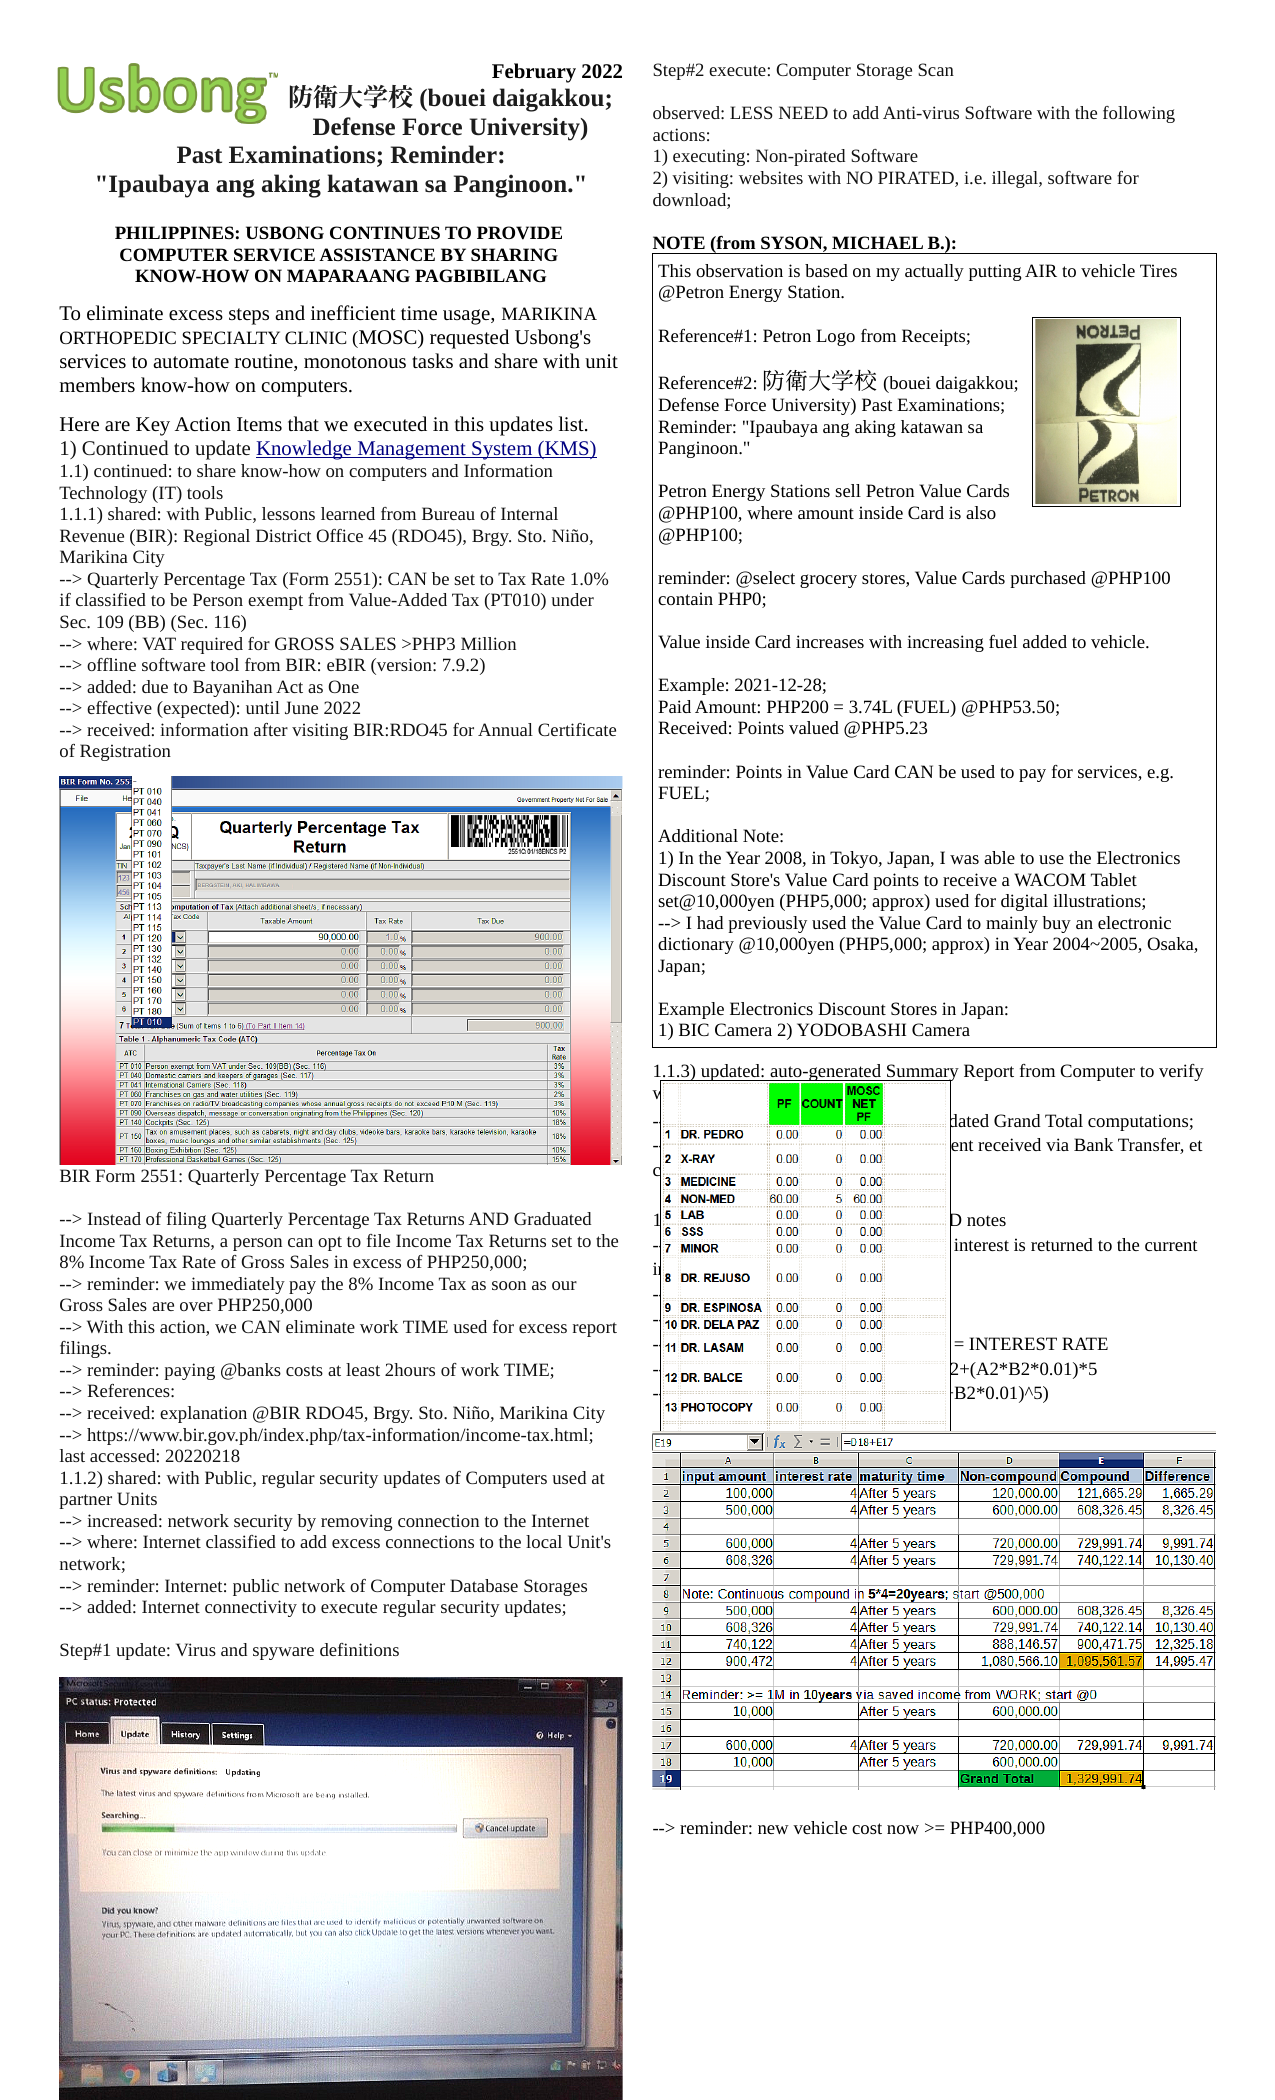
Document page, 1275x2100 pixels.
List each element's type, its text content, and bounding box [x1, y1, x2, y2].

text KNOW-HOW ON MAPARAANG PAGBIBILANG [59, 265, 623, 287]
text Past Examinations; Reminder: [59, 141, 623, 169]
text 1.1.4) shared: with Public, COMPOUND notes [951, 1209, 1216, 1230]
text --> reminder: Internet: public network of Computer Database Storages [59, 1574, 623, 1596]
text --> where: DIRECT PAYMENT : payment received via Bank Transfer, et cetera [951, 1134, 1216, 1181]
text --> https://www.bir.gov.ph/index.php/tax-information/income-tax.html; last accessed: 20220218 [59, 1423, 623, 1467]
text [59, 762, 623, 776]
picture [57, 63, 278, 124]
table_header This observation is based on my actually putting AIR to vehicle Tires @Petron Energy Station. Reference#1: Petron Logo from Receipts; Reference#2: 防衛大学校 (bouei daigakkou; Defense Force University) Past Examinations; Reminder: "Ipaubaya ang aking katawan sa Panginoon." Petron Energy Stations sell Petron Value Cards @PHP100, where amount inside Card is also @PHP100; reminder: @select grocery stores, Value Cards purchased @PHP100 contain PHP0; Value inside Card increases with increasing fuel added to vehicle. Example: 2021-12-28; Paid Amount: PHP200 = 3.74L (FUEL) @PHP53.50; Received: Points valued @PHP5.23 reminder: Points in Value Card CAN be used to pay for services, e.g. FUEL; Additional Note: 1) In the Year 2008, in Tokyo, Japan, I was able to use the Electronics Discount Store's Value Card points to receive a WACOM Tablet set@10,000yen (PHP5,000; approx) used for digital illustrations; --> I had previously used the Value Card to mainly buy an electronic dictionary @10,000yen (PHP5,000; approx) in Year 2004~2005, Osaka, Japan; Example Electronics Discount Stores in Japan: 1) BIC Camera 2) YODOBASHI Camera [653, 254, 1216, 1047]
text --> where: A2 = INPUT AMOUNT; B2 = INTEREST RATE [951, 1333, 1216, 1354]
text observed: LESS NEED to add Anti-virus Software with the following actions: [652, 102, 1216, 145]
text PHILIPPINES: USBONG CONTINU​ES TO PROVIDE [59, 222, 623, 244]
text --> added: DIRECT PAYMENT and updated Grand Total computations; [951, 1109, 1216, 1131]
text 1.1.2) shared: with Public, regular security updates of Computers used at partner Units [59, 1467, 623, 1510]
text "Ipaubaya ang aking katawan sa Panginoon." [59, 169, 623, 198]
text 2) visiting: websites with NO PIRATED, i.e. illegal, software for download; [652, 167, 1216, 210]
text COMPUTER SERVICE ASSISTANCE BY SHARING [59, 244, 623, 265]
text --> received: explanation @BIR RDO45, Brgy. Sto. Niño, Marikina City [59, 1402, 623, 1423]
text --> equation (COMPOUND): =A2*((1+B2*0.01)^5) [951, 1382, 1216, 1404]
text --> added: Internet connectivity to execute regular security updates; [59, 1596, 623, 1618]
text --> Example: [951, 1308, 1216, 1329]
text NOTE (from SYSON, MICHAEL B.): [652, 232, 1216, 253]
text --> where: COMPOUND: income from interest is returned to the current invested amount [951, 1233, 1216, 1280]
text --> Quarterly Percentage Tax (Form 2551): CAN be set to Tax Rate 1.0% if classified to be Person exempt from Value-Added Tax (PT010) under Sec. 109 (BB) (Sec. 116) [59, 568, 623, 632]
text --> References: [59, 1380, 623, 1402]
text --> With this action, we CAN eliminate work TIME used for excess report filings. [59, 1316, 623, 1359]
text Step#2 execute: Computer Storage Scan [652, 59, 1216, 81]
text 1.1.1) shared: with Public, lessons learned from Bureau of Internal Revenue (BIR): Regional District Office 45 (RDO45), Brgy. Sto. Niño, Marikina City [59, 503, 623, 568]
text 1.1) continued: to share know-how on computers and Information Technology (IT) tools [59, 460, 623, 503]
text 1) executing: Non-pirated Software [652, 145, 1216, 167]
text --> effective (expected): until June 2022 [59, 697, 623, 719]
text To eliminate excess steps and inefficient time usage, MARIKINA ORTHOPEDIC SPECIALTY CLINIC (MOSC) requested Usbong's services to automate routine, monotonous tasks and share with unit members know-how on computers. [59, 301, 623, 397]
text 防衛大学校 (bouei daigakkou; Defense Force University) [59, 83, 623, 141]
text --> equation (NON-COMPOUND): =A2+(A2*B2*0.01)*5 [951, 1357, 1216, 1379]
text --> result: increased total income; [951, 1283, 1216, 1305]
text --> reminder: we immediately pay the 8% Income Tax as soon as our Gross Sales are over PHP250,000 [59, 1273, 623, 1316]
text --> increased: network security by removing connection to the Internet [59, 1510, 623, 1531]
text --> reminder: paying @banks costs at least 2hours of work TIME; [59, 1359, 623, 1380]
subtitle 1.1.3) updated: auto-generated Summary Report from Computer to verify with Cash Register Report [652, 1060, 1216, 1103]
text Step#1 update: Virus and spyware definitions [59, 1639, 623, 1661]
text BIR Form 2551: Quarterly Percentage Tax Return [59, 1165, 623, 1186]
text --> offline software tool from BIR: eBIR (version: 7.9.2) [59, 654, 623, 676]
text 1) Continued to update Knowledge Management System (KMS) [59, 436, 623, 460]
picture [59, 776, 623, 1165]
text --> received: information after visiting BIR:RDO45 for Annual Certificate of Registration [59, 719, 623, 762]
text --> reminder: new vehicle cost now >= PHP400,000 [652, 1817, 1216, 1839]
text --> Instead of filing Quarterly Percentage Tax Returns AND Graduated Income Tax Returns, a person can opt to file Income Tax Returns set to the 8% Income Tax Rate of Gross Sales in excess of PHP250,000; [59, 1208, 623, 1273]
text February 2022 [59, 59, 623, 83]
text --> where: VAT required for GROSS SALES >PHP3 Million [59, 632, 623, 654]
text Here are Key Action Items that we executed in this updates list. [59, 412, 623, 436]
text --> where: Internet classified to add excess connections to the local Unit's network; [59, 1531, 623, 1574]
picture [652, 1083, 1216, 1790]
text --> added: due to Bayanihan Act as One [59, 676, 623, 697]
